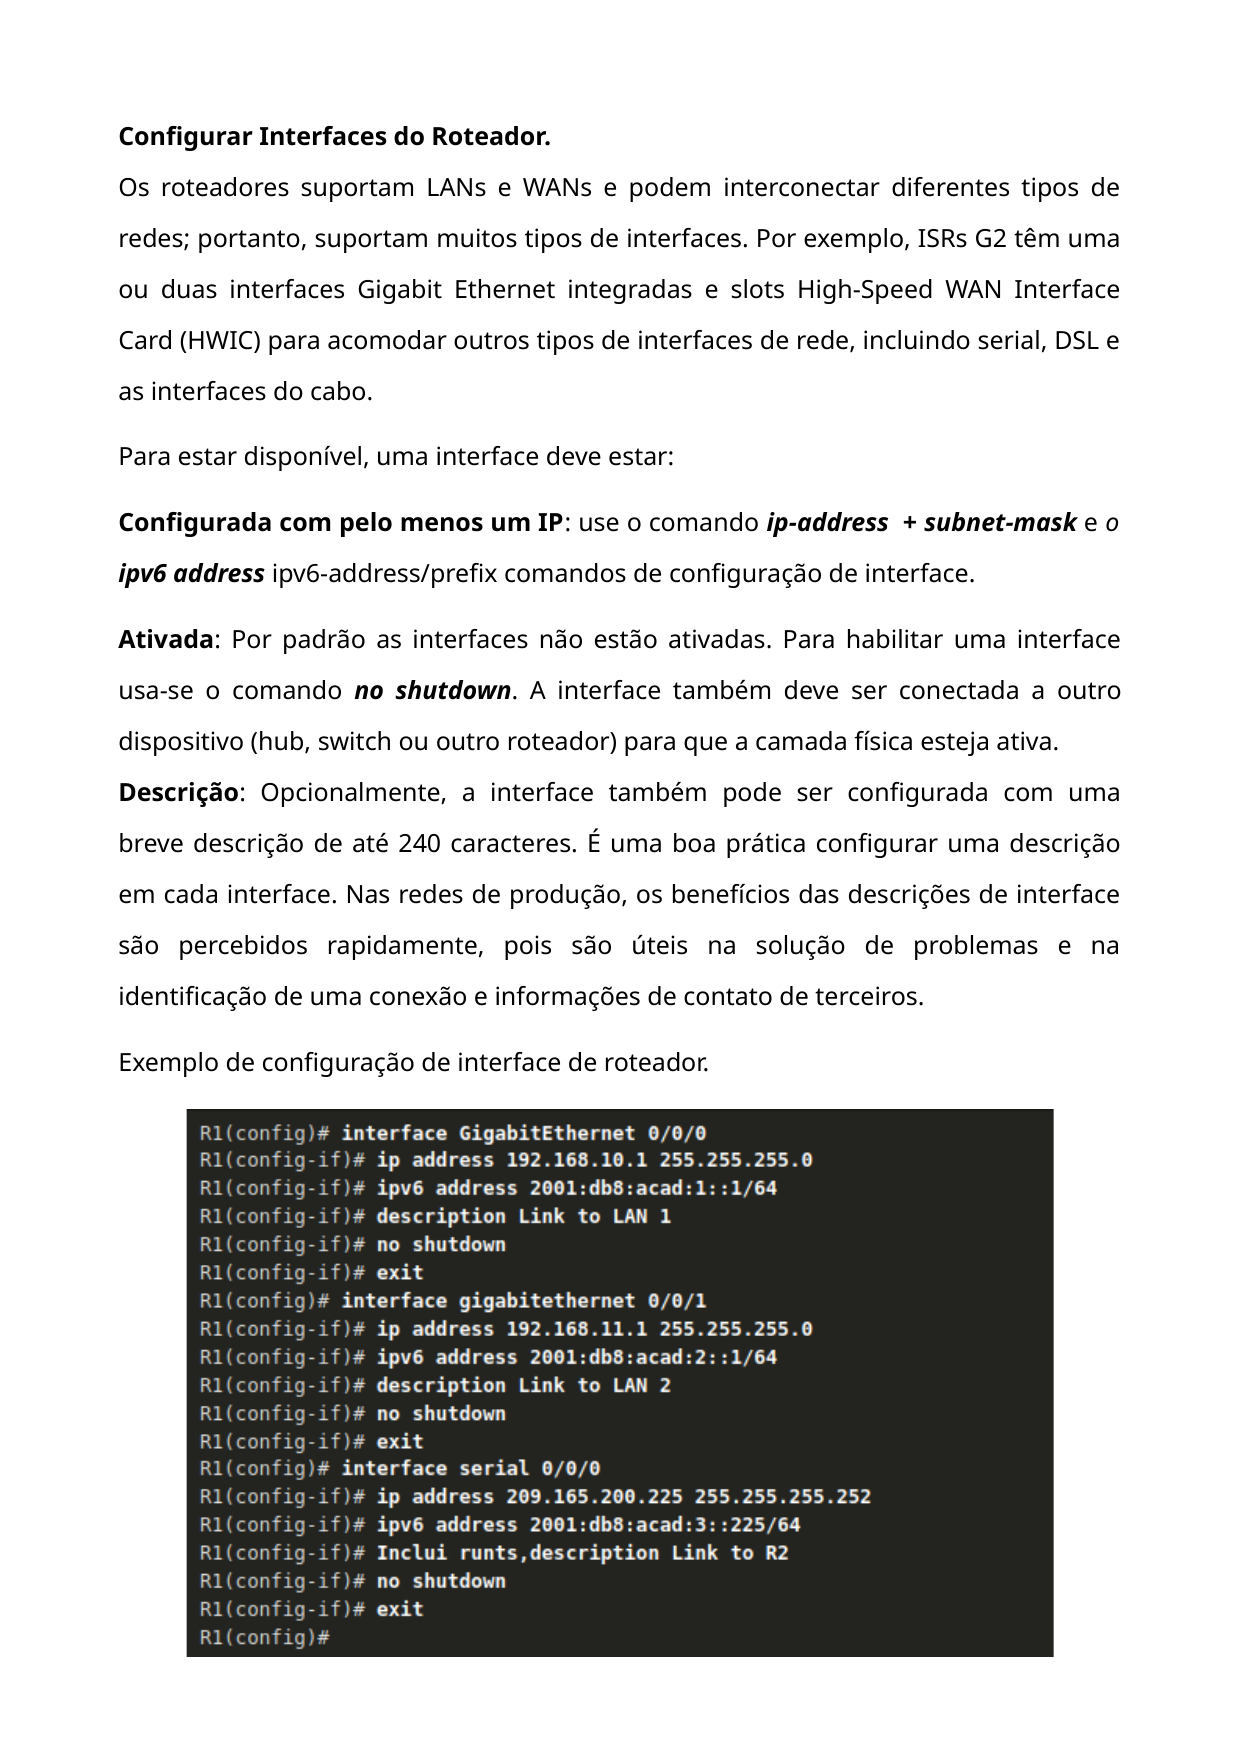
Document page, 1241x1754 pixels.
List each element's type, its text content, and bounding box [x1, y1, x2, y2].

text Os roteadores suportam LANs e WANs e podem interconectar diferentes tipos de redes; portanto, suportam muitos tipos de interfaces. Por exemplo, ISRs G2 têm uma ou duas interfaces Gigabit Ethernet integradas e slots High-Speed WAN Interface Card (HWIC) para acomodar outros tipos de interfaces de rede, incluindo serial, DSL e as interfaces do cabo. [118, 169, 1122, 407]
text Exemplo de configuração de interface de roteador. [118, 1044, 1122, 1078]
text Configurada com pelo menos um IP: use o comando ip-address + subnet-mask e o ipv6 address ipv6-address/prefix comandos de configuração de interface. [118, 504, 1122, 590]
text Descrição: Opcionalmente, a interface também pode ser configurada com uma breve descrição de até 240 caracteres. É uma boa prática configurar uma descrição em cada interface. Nas redes de produção, os benefícios das descrições de interface são percebidos rapidamente, pois são úteis na solução de problemas e na identificação de uma conexão e informações de contato de terceiros. [118, 774, 1122, 1013]
text Ativada: Por padrão as interfaces não estão ativadas. Para habilitar uma interface usa-se o comando no shutdown. A interface também deve ser conectada a outro dispositivo (hub, switch ou outro roteador) para que a camada física esteja ativa. [118, 621, 1122, 757]
text Para estar disponível, uma interface deve estar: [118, 439, 1122, 473]
subtitle Configurar Interfaces do Roteador. [118, 118, 1122, 152]
